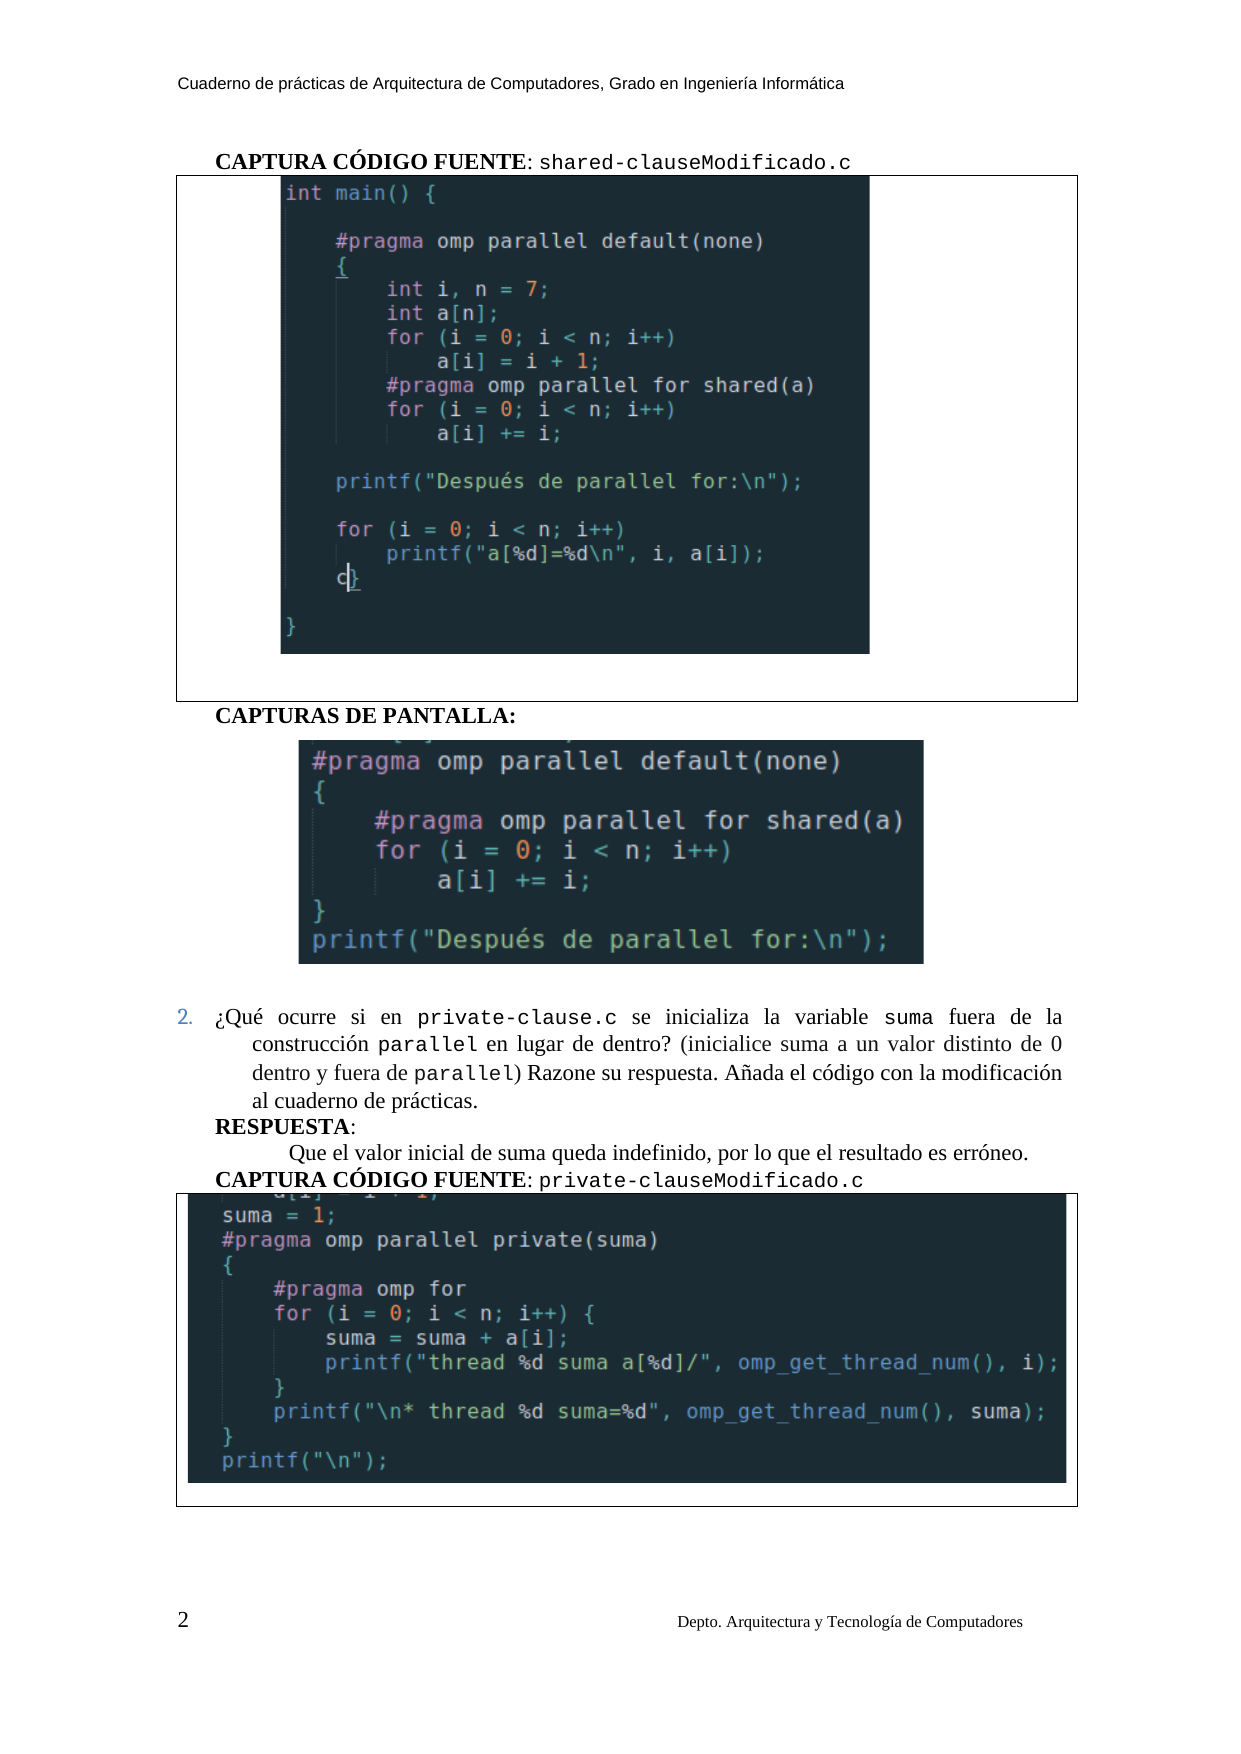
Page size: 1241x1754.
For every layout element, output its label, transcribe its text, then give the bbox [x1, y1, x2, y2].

text Que el valor inicial de suma queda indefinido, por lo que el resultado es erróneo. [215, 1139, 1063, 1166]
text RESPUESTA: [215, 1113, 1063, 1139]
picture [187, 1194, 1067, 1483]
picture [298, 740, 924, 964]
table_header [177, 1194, 1077, 1506]
text CAPTURAS DE PANTALLA: [215, 702, 1063, 728]
text CAPTURA CÓDIGO FUENTE: private-clauseModificado.c [215, 1166, 1063, 1193]
text CAPTURA CÓDIGO FUENTE: shared-clauseModificado.c [215, 148, 1063, 175]
picture [280, 176, 870, 654]
table_header [177, 176, 1077, 701]
list ¿Qué ocurre si en private-clause.c se inicializa la variable suma fuera de la construcción parallel en lugar de dentro? (inicialice suma a un valor distinto de 0 dentro y fuera de parallel) Razone su respuesta. Añada el código con la modificación al cuaderno de prácticas. [177, 1003, 1063, 1113]
